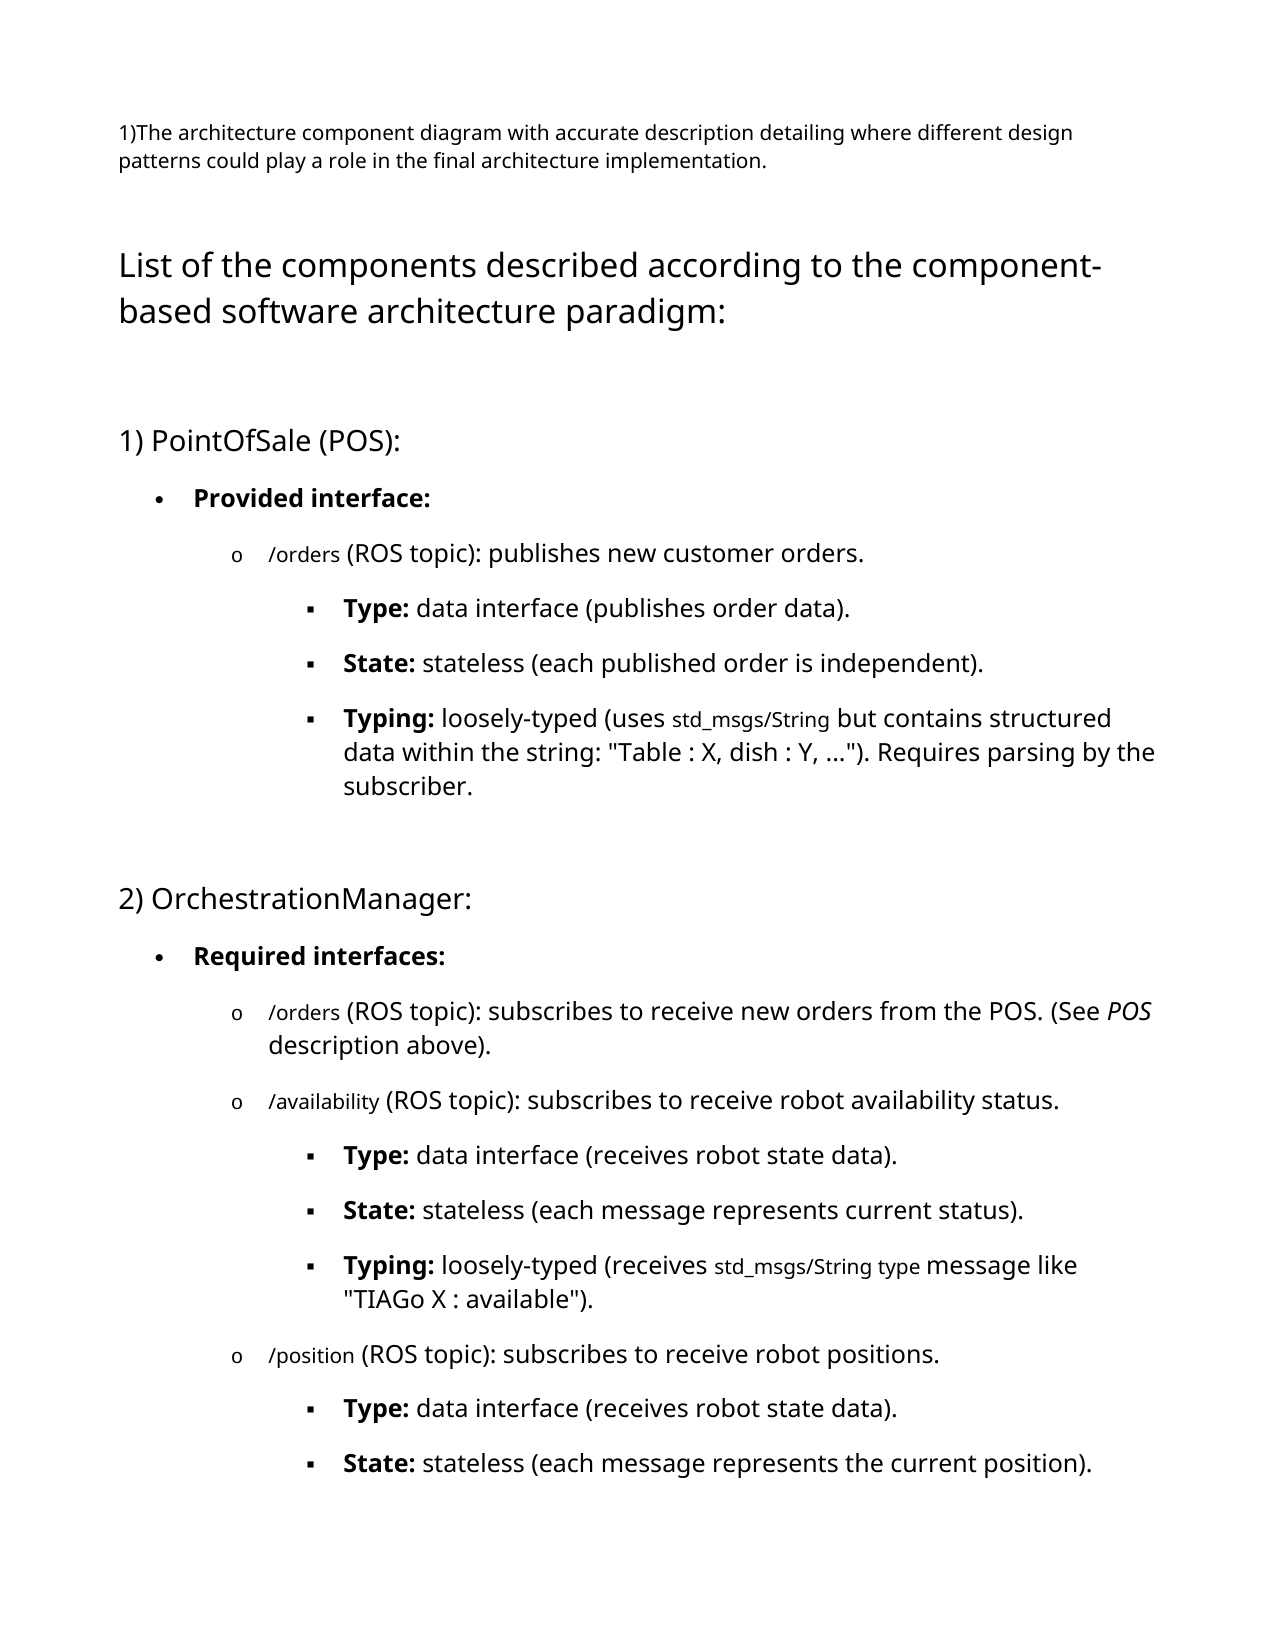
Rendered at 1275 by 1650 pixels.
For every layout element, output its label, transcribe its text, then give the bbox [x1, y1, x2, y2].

text 2) OrchestrationManager: [118, 878, 1157, 918]
list Typing: loosely-typed (receives std_msgs/String type message like "TIAGo X : available"). [306, 1247, 1157, 1315]
text patterns could play a role in the final architecture implementation. [118, 147, 1157, 175]
text List of the components described according to the component-based software architecture paradigm: [118, 242, 1157, 333]
list Required interfaces: [156, 939, 1157, 973]
list /orders (ROS topic): publishes new customer orders. [231, 536, 1157, 570]
text 1) PointOfSale (POS): [118, 420, 1157, 460]
list Type: data interface (publishes order data). [306, 591, 1157, 624]
list /position (ROS topic): subscribes to receive robot positions. [231, 1336, 1157, 1370]
list /orders (ROS topic): subscribes to receive new orders from the POS. (See POS description above). [231, 994, 1157, 1062]
text 1)The architecture component diagram with accurate description detailing where different design [118, 118, 1157, 147]
list Type: data interface (receives robot state data). [306, 1137, 1157, 1172]
list State: stateless (each message represents the current position). [306, 1446, 1157, 1480]
list State: stateless (each message represents current status). [306, 1192, 1157, 1226]
list Provided interface: [156, 481, 1157, 515]
list /availability (ROS topic): subscribes to receive robot availability status. [231, 1083, 1157, 1117]
list State: stateless (each published order is independent). [306, 645, 1157, 679]
list Type: data interface (receives robot state data). [306, 1391, 1157, 1425]
list Typing: loosely-typed (uses std_msgs/String but contains structured data within the string: "Table : X, dish : Y, ..."). Requires parsing by the subscriber. [306, 700, 1157, 802]
